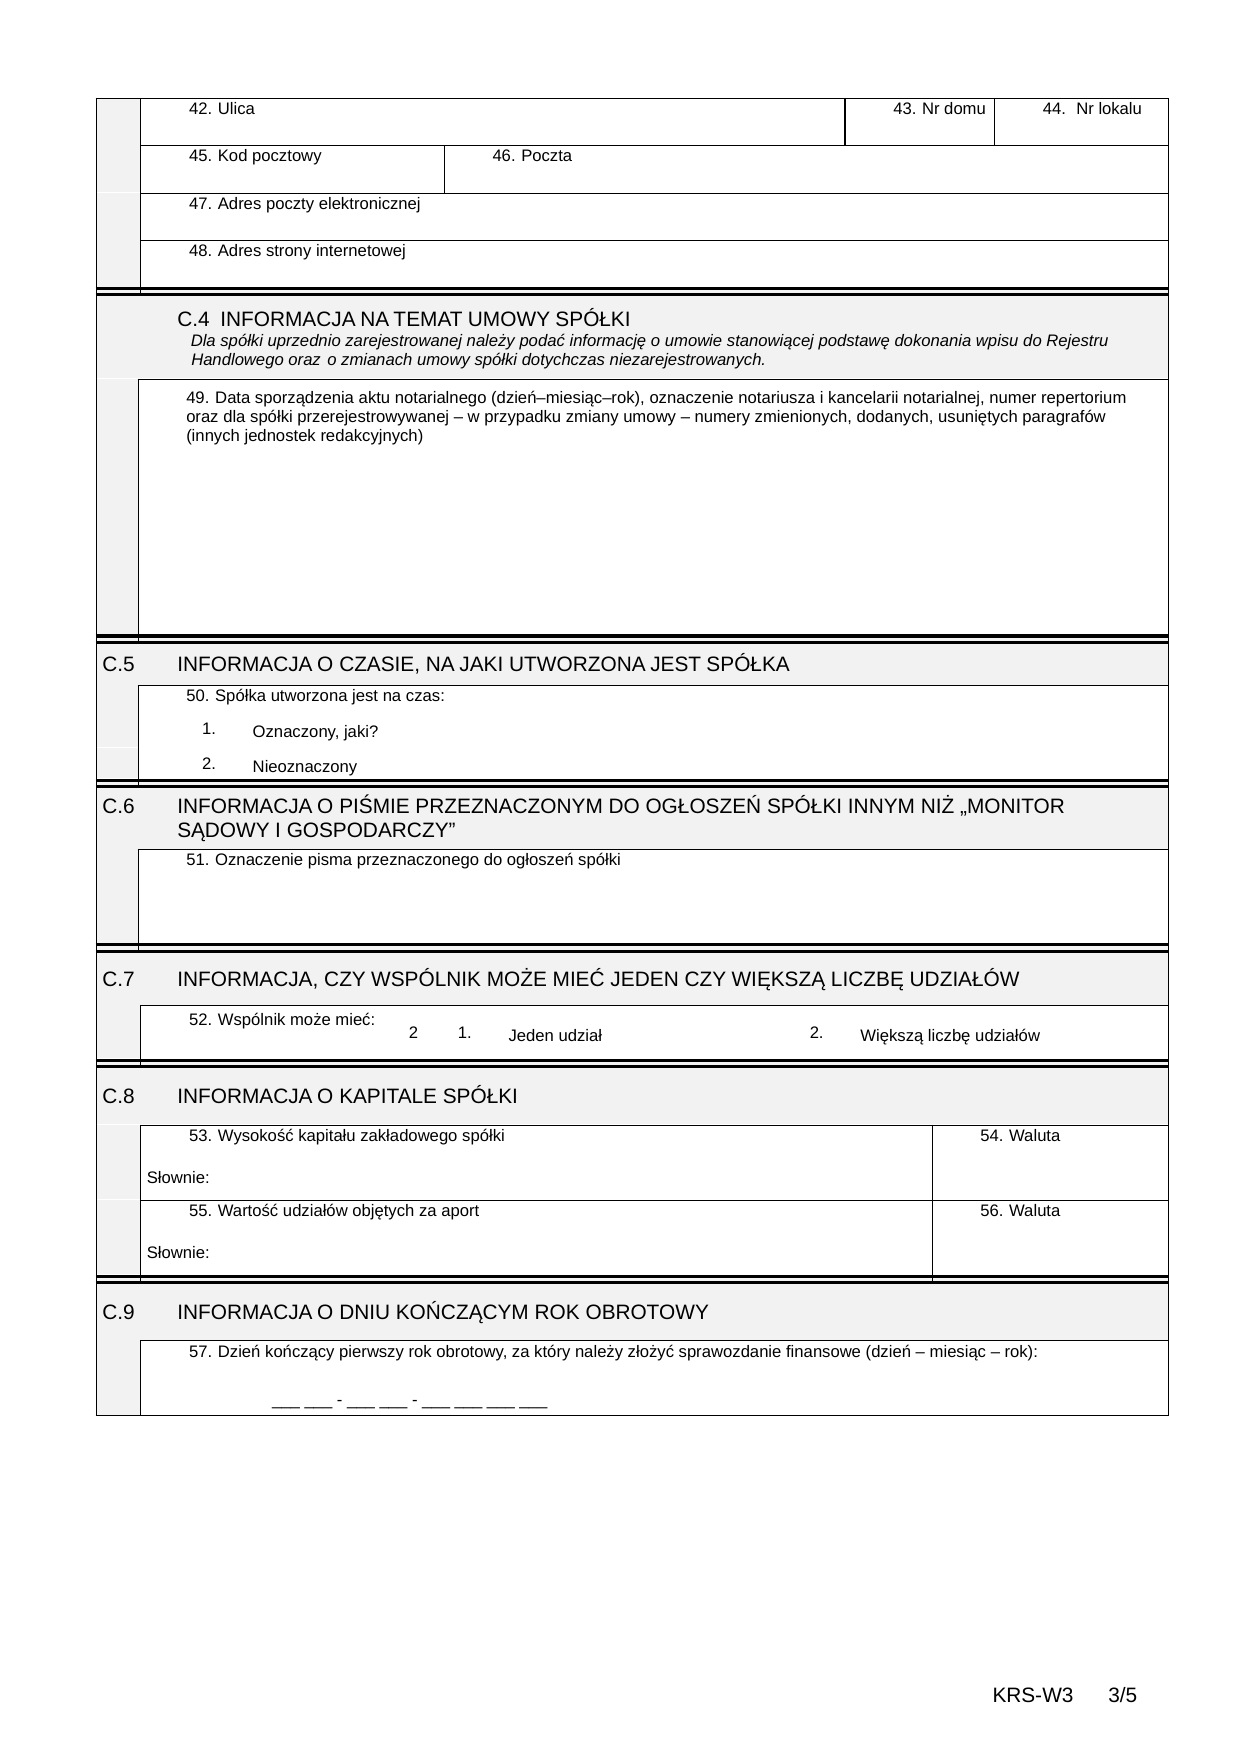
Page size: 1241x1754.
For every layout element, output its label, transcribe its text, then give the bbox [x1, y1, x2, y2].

table_cell Wartość udziałów objętych za aport [141, 1201, 932, 1237]
table_cell [933, 1237, 1168, 1274]
table_cell Słownie: [141, 1237, 932, 1274]
table_cell Większą liczbę udziałów [854, 1006, 1168, 1058]
table_cell [97, 1237, 140, 1274]
table_cell [139, 946, 1168, 950]
table_cell [211, 748, 246, 778]
table_cell [465, 1006, 502, 1058]
table_cell [97, 99, 140, 145]
table_cell Spółka utworzona jest na czas: [139, 686, 1168, 710]
table_cell INFORMACJa, CZY WSPÓLNIK MOŻE MIEĆ JEDEN CZY WIĘKSZĄ LICZBĘ UDZIAŁÓW [97, 953, 1168, 1005]
table_cell [772, 1006, 820, 1058]
table_cell [97, 710, 138, 747]
table_cell Poczta [445, 146, 1168, 192]
table_cell [169, 710, 211, 747]
table_cell infoRMACJa o CZASie, NA JAKI UTWORZONA JEST SPÓŁKA [97, 644, 1168, 685]
table_cell [141, 1378, 266, 1415]
table_cell Ulica [141, 99, 844, 145]
table_cell [97, 1162, 140, 1199]
table_cell [933, 1162, 1168, 1199]
table_cell infoRMACJa na temat UMOWY spółki Dla spółki uprzednio zarejestrowanej należy podać informację o umowie stanowiącej podstawę dokonania wpisu do Rejestru Handlowego oraz o zmianach umowy spółki dotychczas niezarejestrowanych. [97, 296, 1168, 378]
table_cell Nr lokalu [995, 99, 1168, 145]
table_cell [97, 748, 138, 778]
table_cell [97, 145, 140, 192]
table_cell [97, 193, 140, 240]
table_cell [97, 1340, 140, 1378]
table_cell Jeden udział [502, 1006, 772, 1058]
table_cell infoRMACJa o piśmie przeznaczonym do ogłoszeń spółki innym niż „monitor sądowy i gospodarczy” [97, 788, 1168, 849]
table_cell Kod pocztowy [141, 146, 444, 192]
table_cell Waluta [933, 1126, 1168, 1162]
table_cell [139, 748, 169, 778]
table_cell Adres poczty elektronicznej [141, 194, 1168, 240]
table_cell [424, 1006, 465, 1058]
table_cell [139, 710, 169, 747]
table_cell [97, 379, 138, 634]
table_cell [820, 1006, 854, 1058]
table_cell [416, 710, 1168, 778]
table_cell Adres strony internetowej [141, 241, 1168, 287]
table_cell [97, 685, 138, 710]
table_cell [97, 240, 140, 287]
table_cell Oznaczony, jaki? [246, 710, 416, 747]
table_cell Nr domu [846, 99, 994, 145]
table_cell [97, 849, 138, 943]
table_cell Nieoznaczony [246, 748, 416, 778]
table_cell [97, 1125, 140, 1162]
table_cell Dzień kończący pierwszy rok obrotowy, za który należy złożyć sprawozdanie finansowe (dzień – miesiąc – rok): Waluta [141, 1341, 1168, 1378]
table_cell Oznaczenie pisma przeznaczonego do ogłoszeń spółki [139, 850, 1168, 943]
table_cell infoRMACJa o kapitale spółki [97, 1068, 1168, 1124]
table_cell Waluta [933, 1201, 1168, 1237]
table_cell Słownie: [141, 1162, 932, 1199]
table_cell [211, 710, 246, 747]
table_cell Wysokość kapitału zakładowego spółki [141, 1126, 932, 1162]
table_cell [169, 748, 211, 778]
table_cell [97, 1005, 140, 1058]
table_cell INFORMACJA O DNIU KOŃCZĄCYM ROK OBROTOWY [97, 1284, 1168, 1340]
table_cell Wspólnik może mieć: [141, 1006, 423, 1058]
table_cell Data sporządzenia aktu notarialnego (dzień–miesiąc–rok), oznaczenie notariusza i kancelarii notarialnej, numer repertorium oraz dla spółki przerejestrowywanej – w przypadku zmiany umowy – numery zmienionych, dodanych, usuniętych paragrafów (innych jednostek redakcyjnych) [139, 380, 1168, 634]
table_cell [97, 1378, 140, 1415]
table_cell [97, 1200, 140, 1237]
table_cell ___ ___ - ___ ___ - ___ ___ ___ ___ [266, 1378, 1168, 1415]
